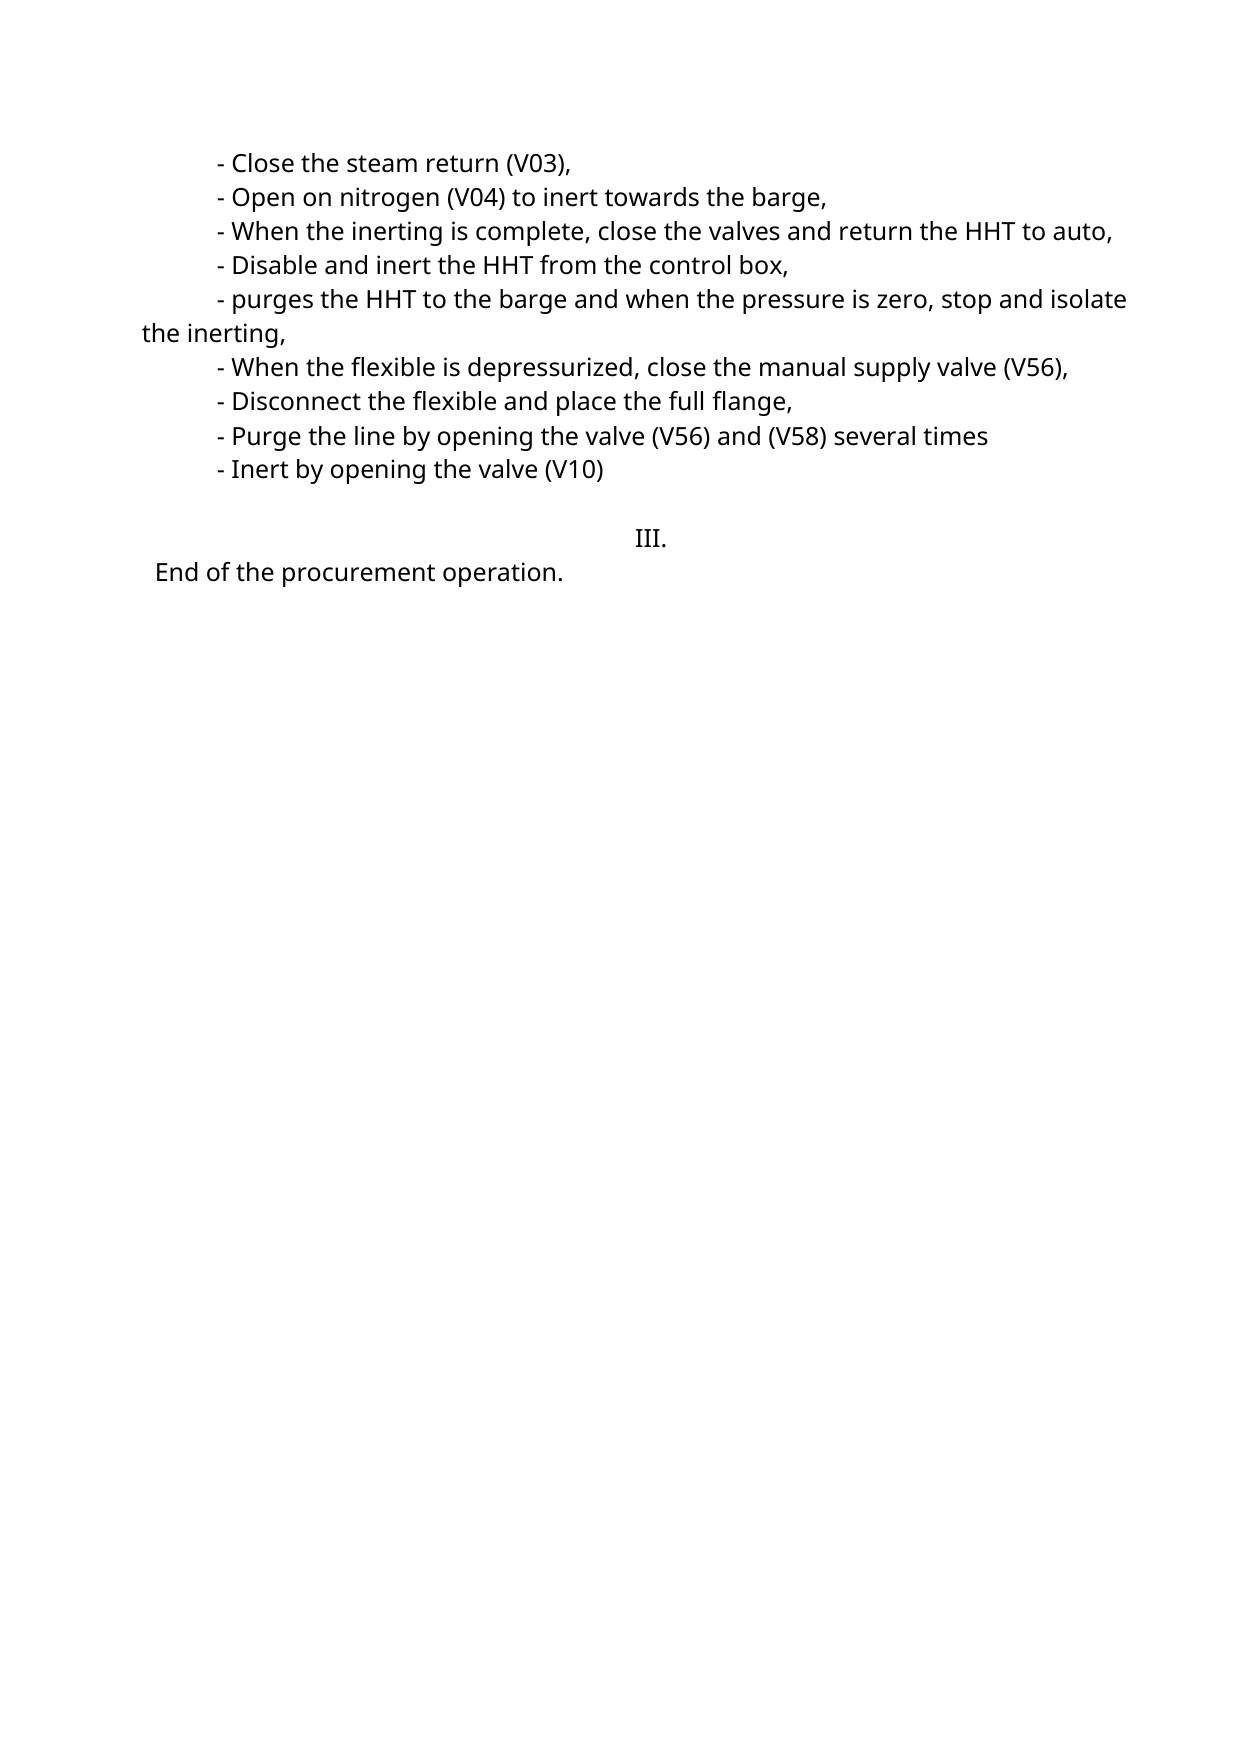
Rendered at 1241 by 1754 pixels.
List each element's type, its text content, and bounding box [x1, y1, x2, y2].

text III. [142, 520, 1160, 554]
list - When the inerting is complete, close the valves and return the HHT to auto, [142, 214, 1160, 248]
list - When the ﬂexible is depressurized, close the manual supply valve (V56), [142, 350, 1160, 384]
text End of the procurement operation. [154, 554, 1160, 588]
list - Open on nitrogen (V04) to inert towards the barge, [142, 180, 1160, 214]
list - Close the steam return (V03), [142, 146, 1160, 180]
list - purges the HHT to the barge and when the pressure is zero, stop and isolate the inerting, [142, 282, 1160, 350]
list - Inert by opening the valve (V10) [142, 452, 1160, 486]
list - Disable and inert the HHT from the control box, [142, 248, 1160, 282]
list - Purge the line by opening the valve (V56) and (V58) several times [142, 418, 1160, 452]
list - Disconnect the ﬂexible and place the full flange, [142, 384, 1160, 418]
